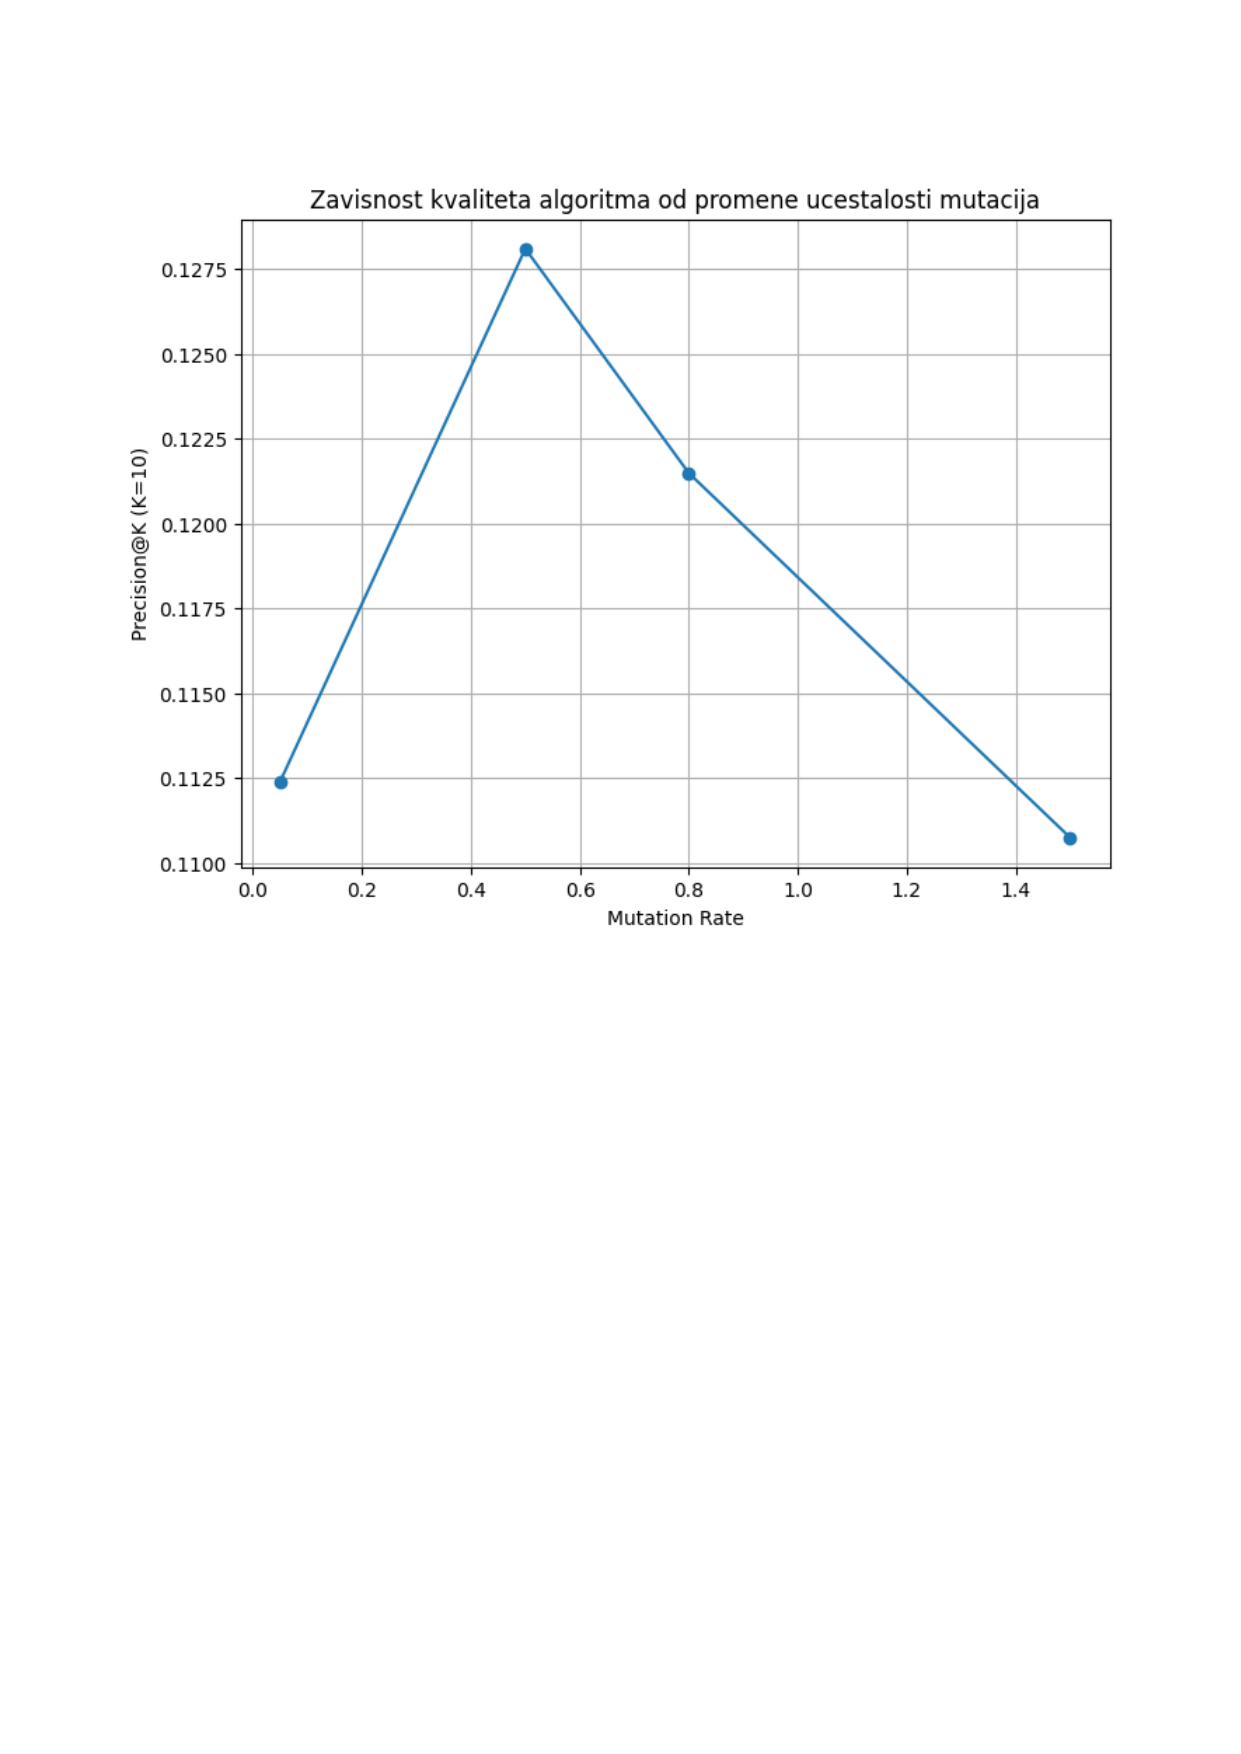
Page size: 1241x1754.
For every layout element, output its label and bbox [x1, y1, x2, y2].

picture [118, 175, 1123, 942]
